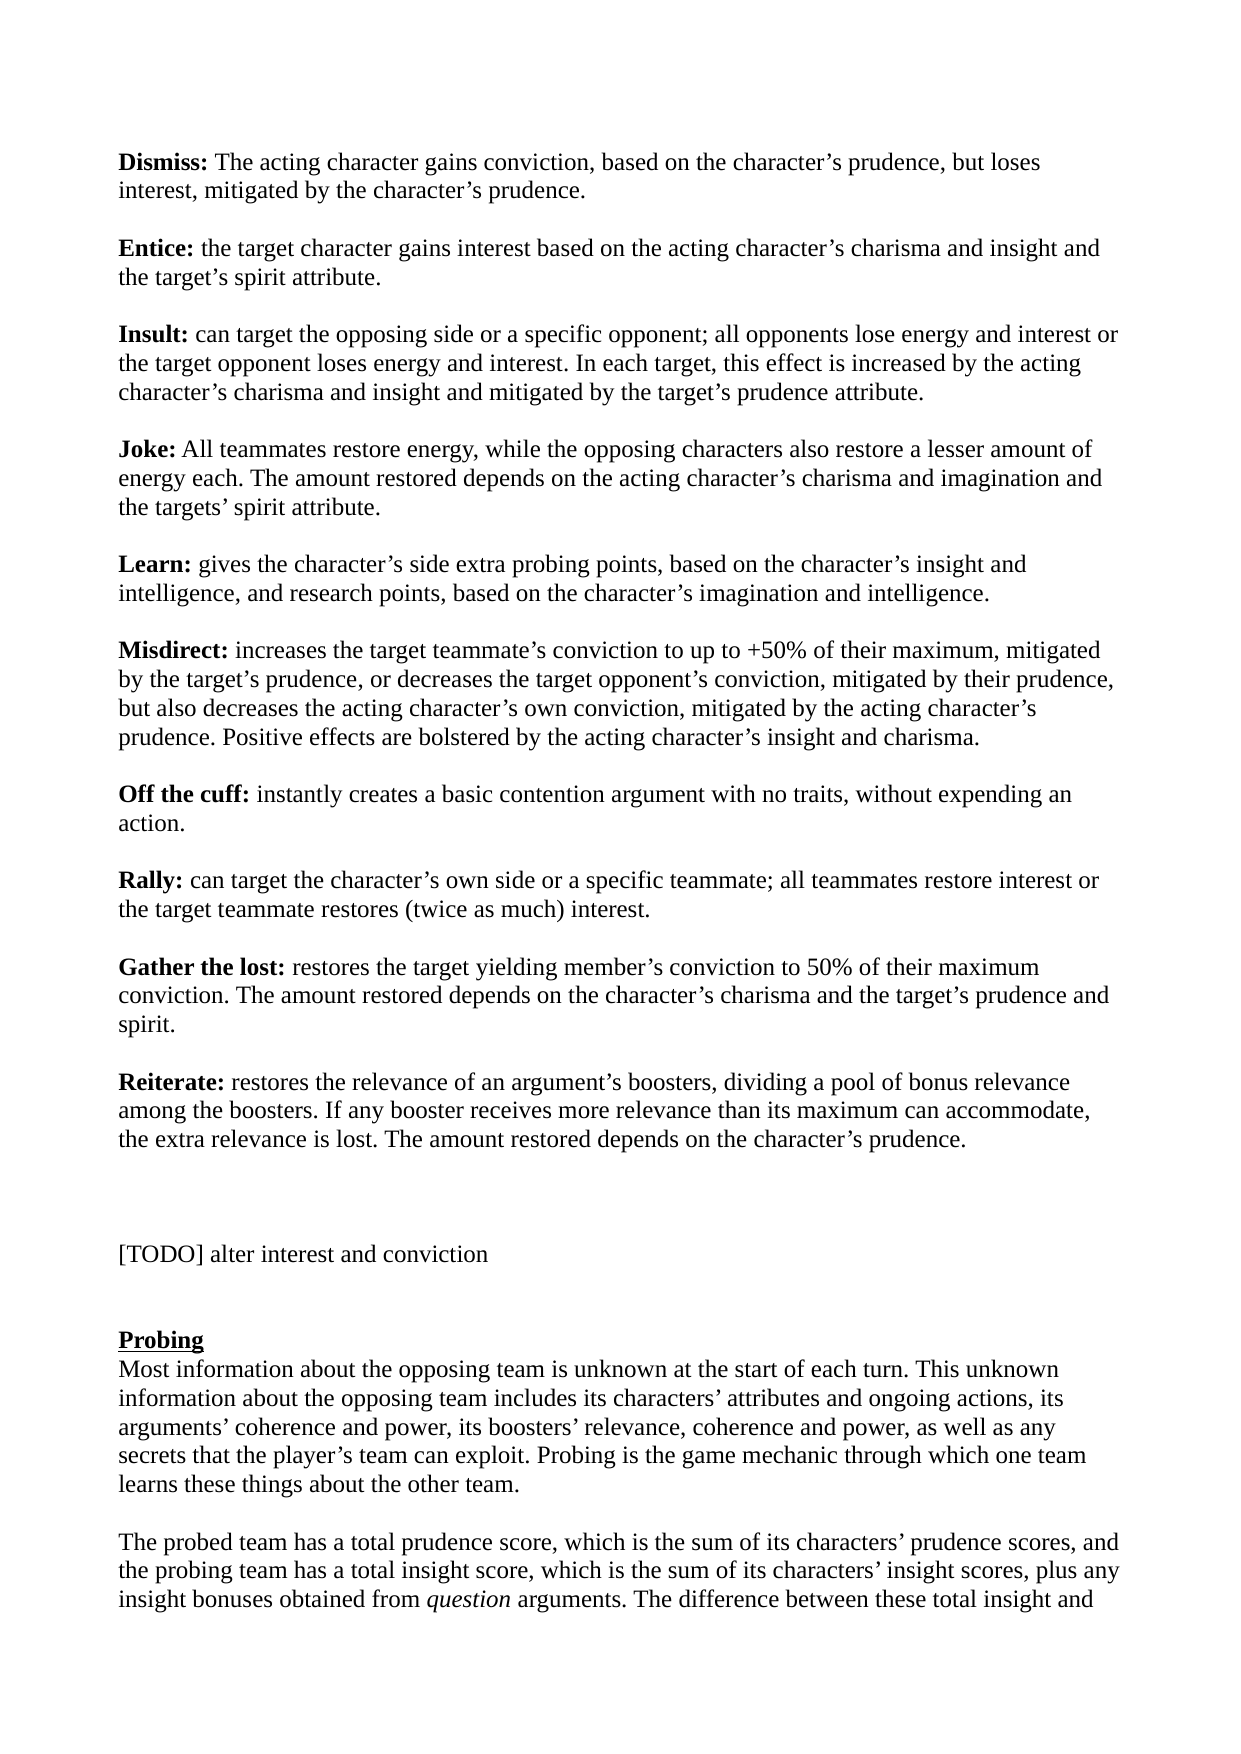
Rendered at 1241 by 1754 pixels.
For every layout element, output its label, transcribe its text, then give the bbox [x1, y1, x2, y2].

text Learn: gives the character’s side extra probing points, based on the character’s insight and intelligence, and research points, based on the character’s imagination and intelligence. [118, 549, 1122, 607]
text Reiterate: restores the relevance of an argument’s boosters, dividing a pool of bonus relevance among the boosters. If any booster receives more relevance than its maximum can accommodate, the extra relevance is lost. The amount restored depends on the character’s prudence. [118, 1067, 1122, 1153]
text Probing [118, 1326, 1122, 1354]
text Misdirect: increases the target teammate’s conviction to up to +50% of their maximum, mitigated by the target’s prudence, or decreases the target opponent’s conviction, mitigated by their prudence, but also decreases the acting character’s own conviction, mitigated by the acting character’s prudence. Positive effects are bolstered by the acting character’s insight and charisma. [118, 636, 1122, 751]
text Rally: can target the character’s own side or a specific teammate; all teammates restore interest or the target teammate restores (twice as much) interest. [118, 866, 1122, 923]
text Off the cuff: instantly creates a basic contention argument with no traits, without expending an action. [118, 779, 1122, 837]
text Most information about the opposing team is unknown at the start of each turn. This unknown information about the opposing team includes its characters’ attributes and ongoing actions, its arguments’ coherence and power, its boosters’ relevance, coherence and power, as well as any secrets that the player’s team can exploit. Probing is the game mechanic through which one team learns these things about the other team. [118, 1354, 1122, 1498]
text Gather the lost: restores the target yielding member’s conviction to 50% of their maximum conviction. The amount restored depends on the character’s charisma and the target’s prudence and spirit. [118, 952, 1122, 1038]
text Joke: All teammates restore energy, while the opposing characters also restore a lesser amount of energy each. The amount restored depends on the acting character’s charisma and imagination and the targets’ spirit attribute. [118, 434, 1122, 521]
text Entice: the target character gains interest based on the acting character’s charisma and insight and the target’s spirit attribute. [118, 233, 1122, 291]
text Dismiss: The acting character gains conviction, based on the character’s prudence, but loses interest, mitigated by the character’s prudence. [118, 147, 1122, 204]
text The probed team has a total prudence score, which is the sum of its characters’ prudence scores, and the probing team has a total insight score, which is the sum of its characters’ insight scores, plus any insight bonuses obtained from question arguments. The difference between these total insight and [118, 1527, 1122, 1613]
text Insult: can target the opposing side or a specific opponent; all opponents lose energy and interest or the target opponent loses energy and interest. In each target, this effect is increased by the acting character’s charisma and insight and mitigated by the target’s prudence attribute. [118, 319, 1122, 406]
text [TODO] alter interest and conviction [118, 1239, 1122, 1268]
